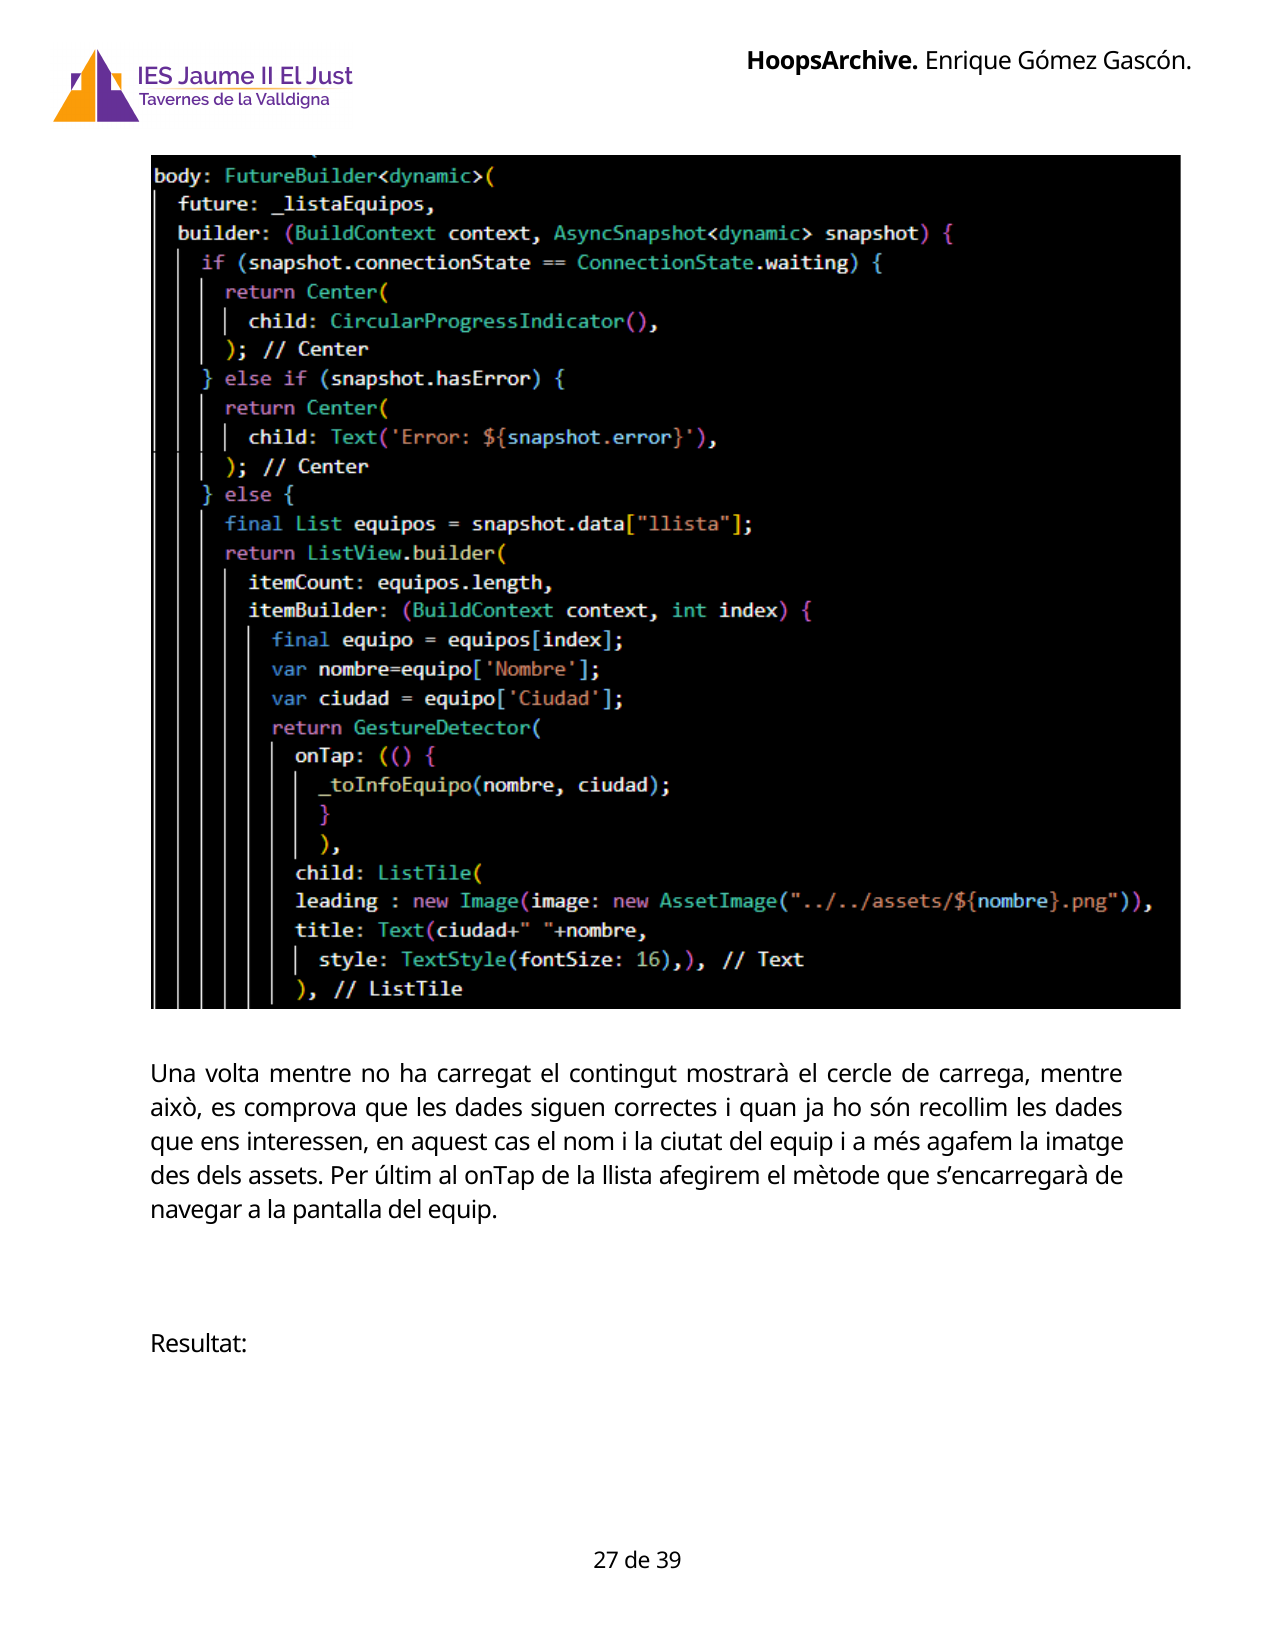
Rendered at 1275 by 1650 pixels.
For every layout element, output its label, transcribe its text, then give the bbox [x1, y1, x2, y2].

text Una volta mentre no ha carregat el contingut mostrarà el cercle de carrega, mentre això, es comprova que les dades siguen correctes i quan ja ho són recollim les dades que ens interessen, en aquest cas el nom i la ciutat del equip i a més agafem la imatge des dels assets. Per últim al onTap de la llista afegirem el mètode que s’encarregarà de navegar a la pantalla del equip. [150, 1055, 1124, 1226]
picture [49, 42, 353, 129]
picture [151, 155, 1181, 1009]
text Resultat: [150, 1326, 1124, 1359]
